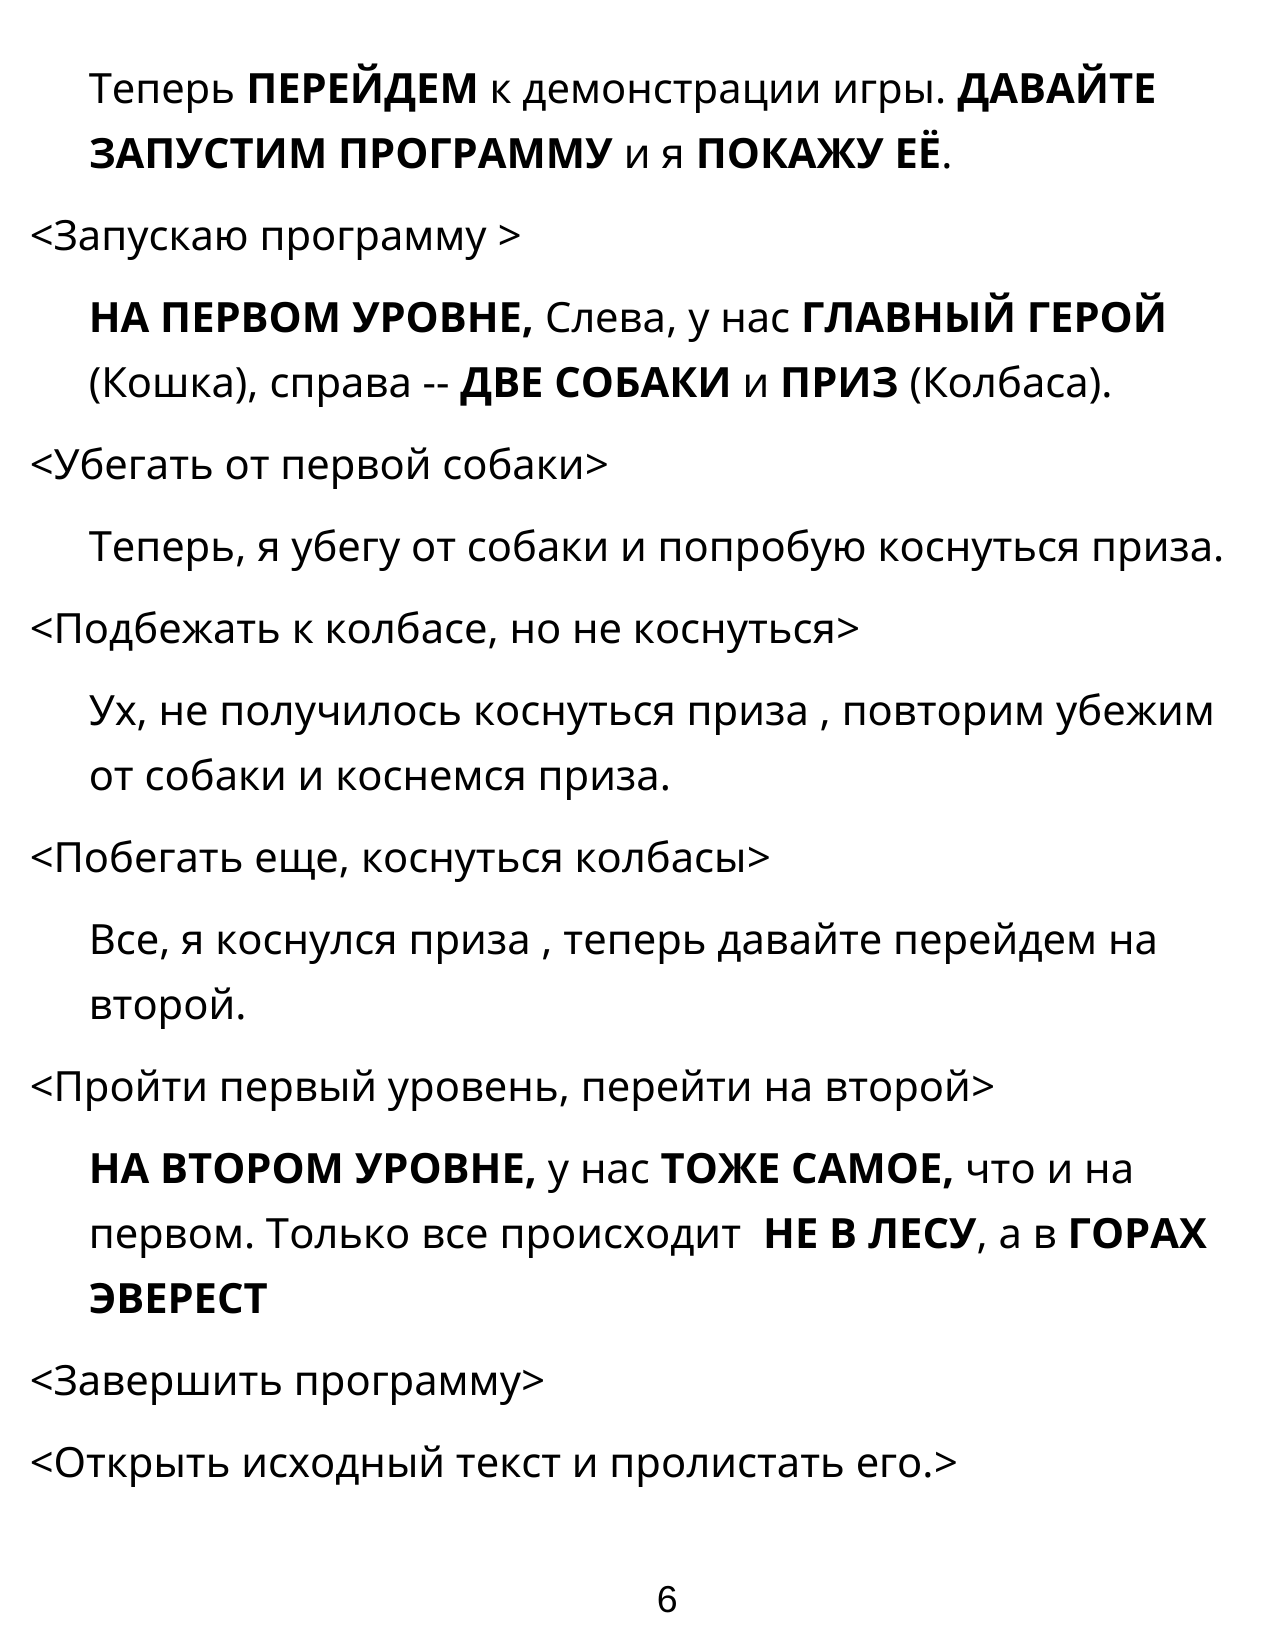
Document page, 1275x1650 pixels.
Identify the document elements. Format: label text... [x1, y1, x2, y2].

text На втором уровне, у нас тоже самое, что и на первом. Только все происходит не в лесу, а в горах Эверест [88, 1139, 1246, 1326]
text <Подбежать к колбасе, но не коснуться> [29, 599, 1246, 656]
text Теперь перейдем к демонстрации игры. Давайте запустим программу и я покажу её. [88, 59, 1246, 181]
text Ух, не получилось коснуться приза , повторим убежим от собаки и коснемся приза. [88, 681, 1246, 803]
text На первом уровне, Слева, у нас главный герой (Кошка), справа -- две собаки и приз (Колбаса). [88, 288, 1246, 410]
text <Открыть исходный текст и пролистать его.> [29, 1433, 1246, 1489]
text Все, я коснулся приза , теперь давайте перейдем на второй. [88, 910, 1246, 1032]
text <Запускаю программу > [29, 206, 1246, 263]
text <Побегать еще, коснуться колбасы> [29, 828, 1246, 884]
text Теперь, я убегу от собаки и попробую коснуться приза. [88, 517, 1246, 574]
text <Завершить программу> [29, 1351, 1246, 1408]
text <Пройти первый уровень, перейти на второй> [29, 1057, 1246, 1113]
text <Убегать от первой собаки> [29, 435, 1246, 492]
